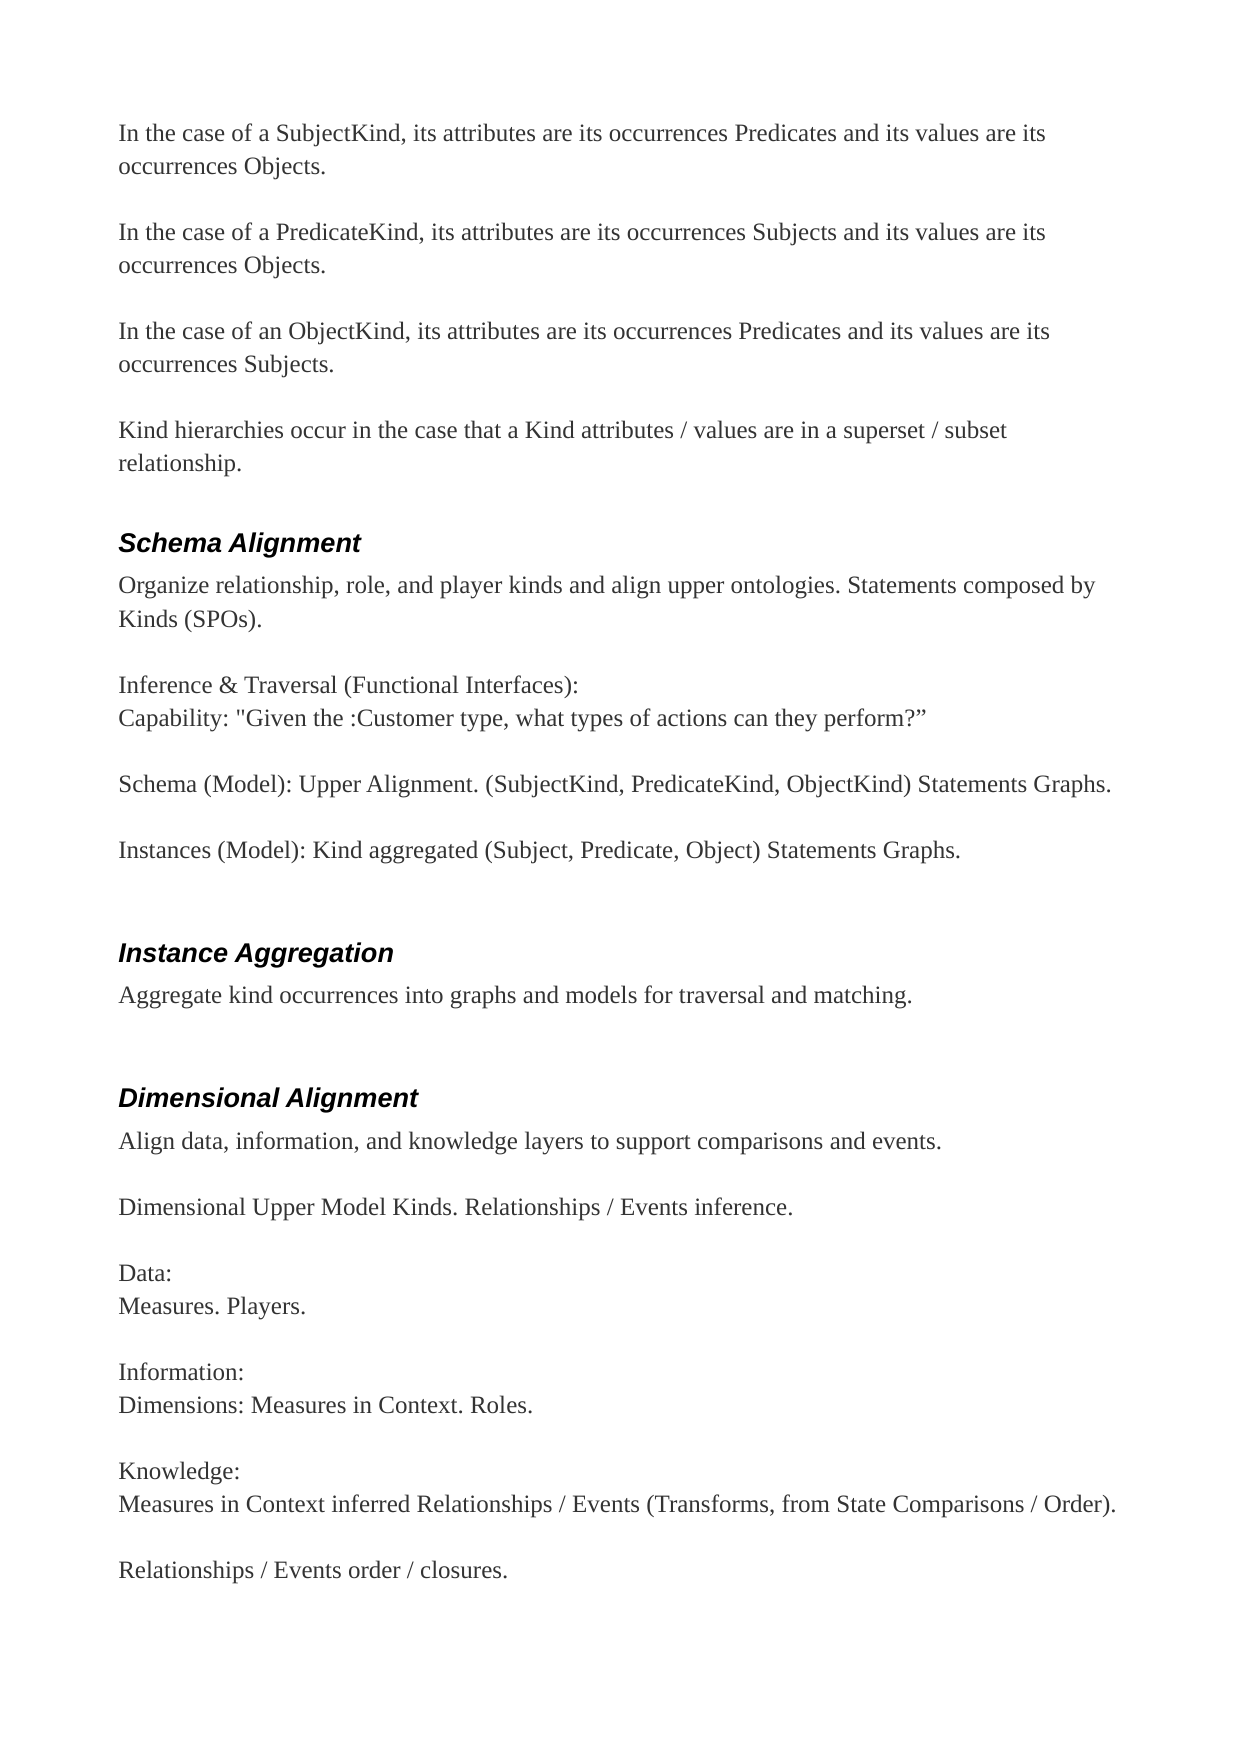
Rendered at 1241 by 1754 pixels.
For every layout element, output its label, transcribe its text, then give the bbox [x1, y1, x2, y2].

text Kind hierarchies occur in the case that a Kind attributes / values are in a superset / subset relationship. [118, 415, 1122, 477]
text In the case of a PredicateKind, its attributes are its occurrences Subjects and its values are its occurrences Objects. [118, 217, 1122, 279]
text Data: [118, 1258, 1122, 1287]
text Knowledge: [118, 1456, 1122, 1485]
text Dimensional Upper Model Kinds. Relationships / Events inference. [118, 1192, 1122, 1221]
text Measures in Context inferred Relationships / Events (Transforms, from State Comparisons / Order). [118, 1489, 1122, 1518]
text Capability: "Given the :Customer type, what types of actions can they perform?” [118, 703, 1122, 731]
text Dimensions: Measures in Context. Roles. [118, 1390, 1122, 1419]
subtitle Instance Aggregation [118, 937, 1122, 968]
subtitle Dimensional Alignment [118, 1082, 1122, 1113]
text In the case of an ObjectKind, its attributes are its occurrences Predicates and its values are its occurrences Subjects. [118, 316, 1122, 378]
text Inference & Traversal (Functional Interfaces): [118, 670, 1122, 698]
text Information: [118, 1357, 1122, 1386]
text Measures. Players. [118, 1291, 1122, 1320]
text Relationships / Events order / closures. [118, 1555, 1122, 1584]
text In the case of a SubjectKind, its attributes are its occurrences Predicates and its values are its occurrences Objects. [118, 118, 1122, 180]
text Aggregate kind occurrences into graphs and models for traversal and matching. [118, 980, 1122, 1009]
text Schema (Model): Upper Alignment. (SubjectKind, PredicateKind, ObjectKind) Statements Graphs. [118, 769, 1122, 797]
text Align data, information, and knowledge layers to support comparisons and events. [118, 1126, 1122, 1154]
text Instances (Model): Kind aggregated (Subject, Predicate, Object) Statements Graphs. [118, 835, 1122, 863]
text Organize relationship, role, and player kinds and align upper ontologies. Statements composed by Kinds (SPOs). [118, 571, 1122, 632]
subtitle Schema Alignment [118, 527, 1122, 558]
